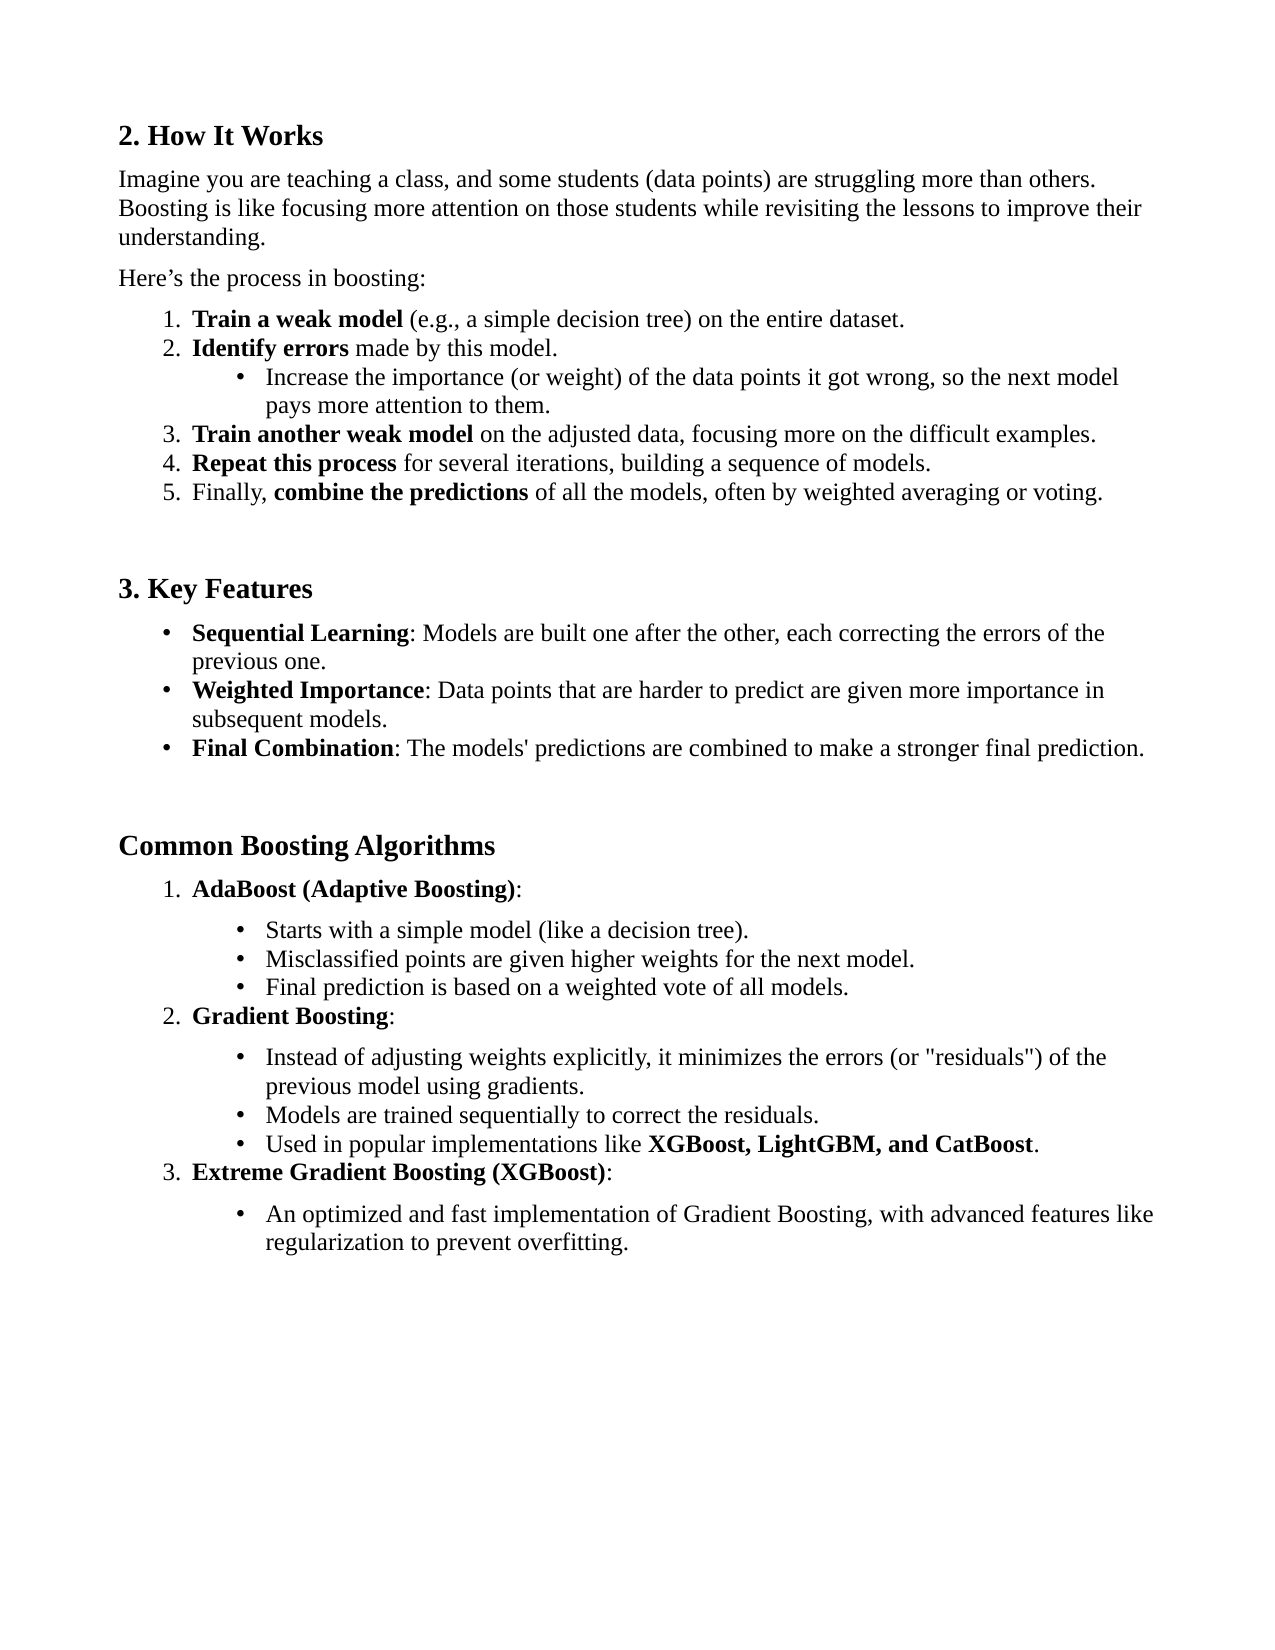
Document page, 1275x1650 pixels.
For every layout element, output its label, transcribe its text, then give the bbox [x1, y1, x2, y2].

text Imagine you are teaching a class, and some students (data points) are struggling more than others. Boosting is like focusing more attention on those students while revisiting the lessons to improve their understanding. [118, 164, 1157, 250]
subtitle 2. How It Works [118, 118, 1157, 152]
list Increase the importance (or weight) of the data points it got wrong, so the next model pays more attention to them. [236, 362, 1157, 419]
subtitle 3. Key Features [118, 572, 1157, 605]
list Used in popular implementations like XGBoost, LightGBM, and CatBoost. [236, 1129, 1157, 1157]
list Train another weak model on the adjusted data, focusing more on the difficult examples. [162, 419, 1157, 448]
list Weighted Importance: Data points that are harder to predict are given more importance in subsequent models. [162, 675, 1157, 733]
list Repeat this process for several iterations, building a sequence of models. [162, 448, 1157, 477]
list Sequential Learning: Models are built one after the other, each correcting the errors of the previous one. [162, 618, 1157, 675]
list Starts with a simple model (like a decision tree). [236, 915, 1157, 944]
list Train a weak model (e.g., a simple decision tree) on the entire dataset. [162, 304, 1157, 333]
text Here’s the process in boosting: [118, 263, 1157, 292]
list An optimized and fast implementation of Gradient Boosting, with advanced features like regularization to prevent overfitting. [236, 1199, 1157, 1256]
subtitle Common Boosting Algorithms [118, 828, 1157, 861]
list Final prediction is based on a weighted vote of all models. [236, 972, 1157, 1001]
list Extreme Gradient Boosting (XGBoost): [162, 1157, 1157, 1186]
list Instead of adjusting weights explicitly, it minimizes the errors (or "residuals") of the previous model using gradients. [236, 1042, 1157, 1100]
list Misclassified points are given higher weights for the next model. [236, 944, 1157, 972]
list AdaBoost (Adaptive Boosting): [162, 874, 1157, 902]
list Gradient Boosting: [162, 1001, 1157, 1030]
list Finally, combine the predictions of all the models, often by weighted averaging or voting. [162, 477, 1157, 505]
list Identify errors made by this model. [162, 333, 1157, 362]
list Models are trained sequentially to correct the residuals. [236, 1100, 1157, 1129]
list Final Combination: The models' predictions are combined to make a stronger final prediction. [162, 733, 1157, 761]
